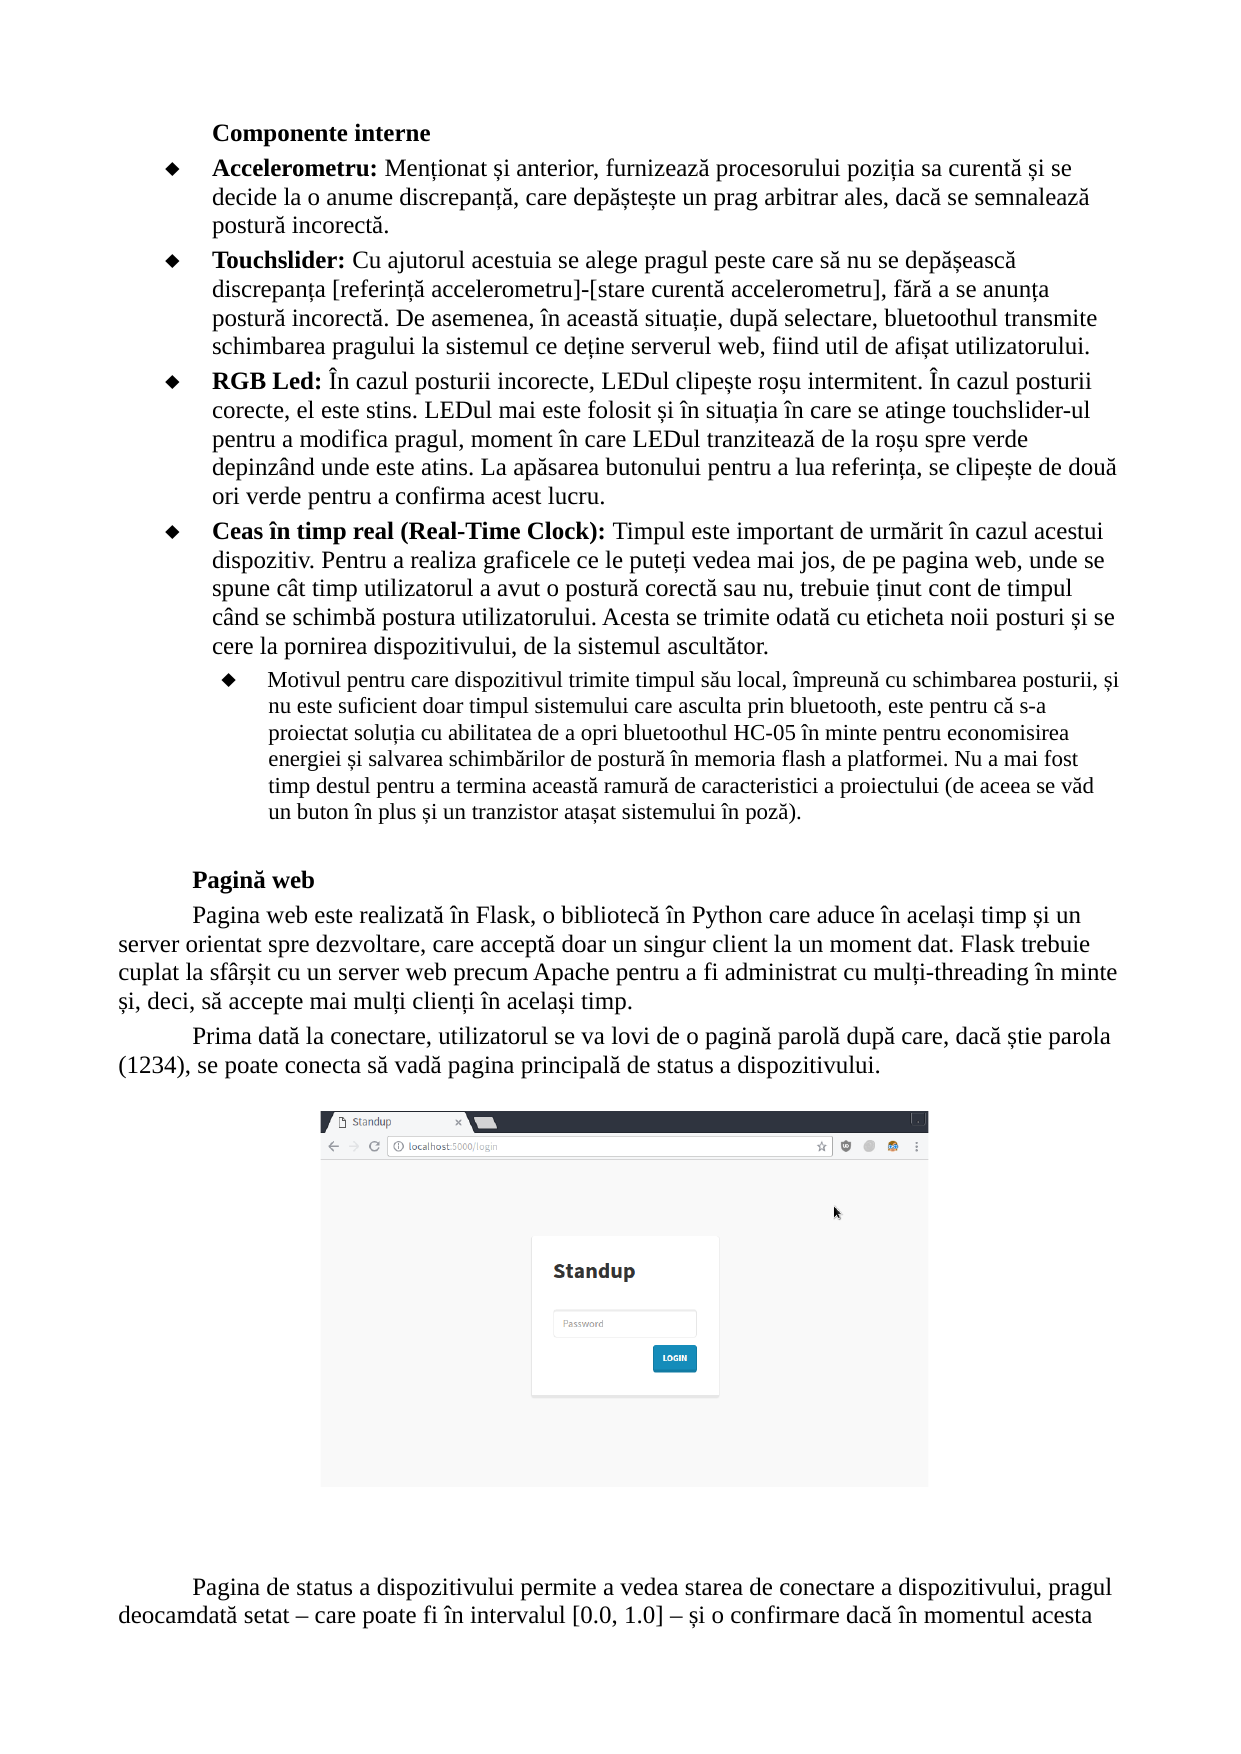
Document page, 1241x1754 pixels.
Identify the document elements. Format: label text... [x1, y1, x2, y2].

text Componente interne [165, 118, 1122, 147]
text Pagina web este realizată în Flask, o bibliotecă în Python care aduce în același timp și un server orientat spre dezvoltare, care acceptă doar un singur client la un moment dat. Flask trebuie cuplat la sfârșit cu un server web precum Apache pentru a fi administrat cu mulți-threading în minte și, deci, să accepte mai mulți clienți în același timp. [118, 900, 1122, 1015]
text Pagină web [118, 865, 1122, 894]
list Accelerometru: Menționat și anterior, furnizează procesorului poziția sa curentă și se decide la o anume discrepanță, care depăștește un prag arbitrar ales, dacă se semnalează postură incorectă. [165, 153, 1122, 239]
list RGB Led: În cazul posturii incorecte, LEDul clipește roșu intermitent. În cazul posturii corecte, el este stins. LEDul mai este folosit și în situația în care se atinge touchslider-ul pentru a modifica pragul, moment în care LEDul tranzitează de la roșu spre verde depinzând unde este atins. La apăsarea butonului pentru a lua referința, se clipește de două ori verde pentru a confirma acest lucru. [165, 366, 1122, 510]
list Ceas în timp real (Real-Time Clock): Timpul este important de urmărit în cazul acestui dispozitiv. Pentru a realiza graficele ce le puteți vedea mai jos, de pe pagina web, unde se spune cât timp utilizatorul a avut o postură corectă sau nu, trebuie ținut cont de timpul când se schimbă postura utilizatorului. Acesta se trimite odată cu eticheta noii posturi și se cere la pornirea dispozitivului, de la sistemul ascultător. [165, 516, 1122, 660]
text Prima dată la conectare, utilizatorul se va lovi de o pagină parolă după care, dacă știe parola (1234), se poate conecta să vadă pagina principală de status a dispozitivului. [118, 1021, 1122, 1078]
picture [320, 1111, 929, 1487]
text Pagina de status a dispozitivului permite a vedea starea de conectare a dispozitivului, pragul deocamdată setat – care poate fi în intervalul [0.0, 1.0] – și o confirmare dacă în momentul acesta [118, 1572, 1122, 1629]
list Touchslider: Cu ajutorul acestuia se alege pragul peste care să nu se depășească discrepanța [referință accelerometru]-[stare curentă accelerometru], fără a se anunța postură incorectă. De asemenea, în această situație, după selectare, bluetoothul transmite schimbarea pragului la sistemul ce deține serverul web, fiind util de afișat utilizatorului. [165, 245, 1122, 360]
list Motivul pentru care dispozitivul trimite timpul său local, împreună cu schimbarea posturii, și nu este suficient doar timpul sistemului care asculta prin bluetooth, este pentru că s-a proiectat soluția cu abilitatea de a opri bluetoothul HC-05 în minte pentru economisirea energiei și salvarea schimbărilor de postură în memoria flash a platformei. Nu a mai fost timp destul pentru a termina această ramură de caracteristici a proiectului (de aceea se văd un buton în plus și un tranzistor atașat sistemului în poză). [221, 666, 1122, 824]
